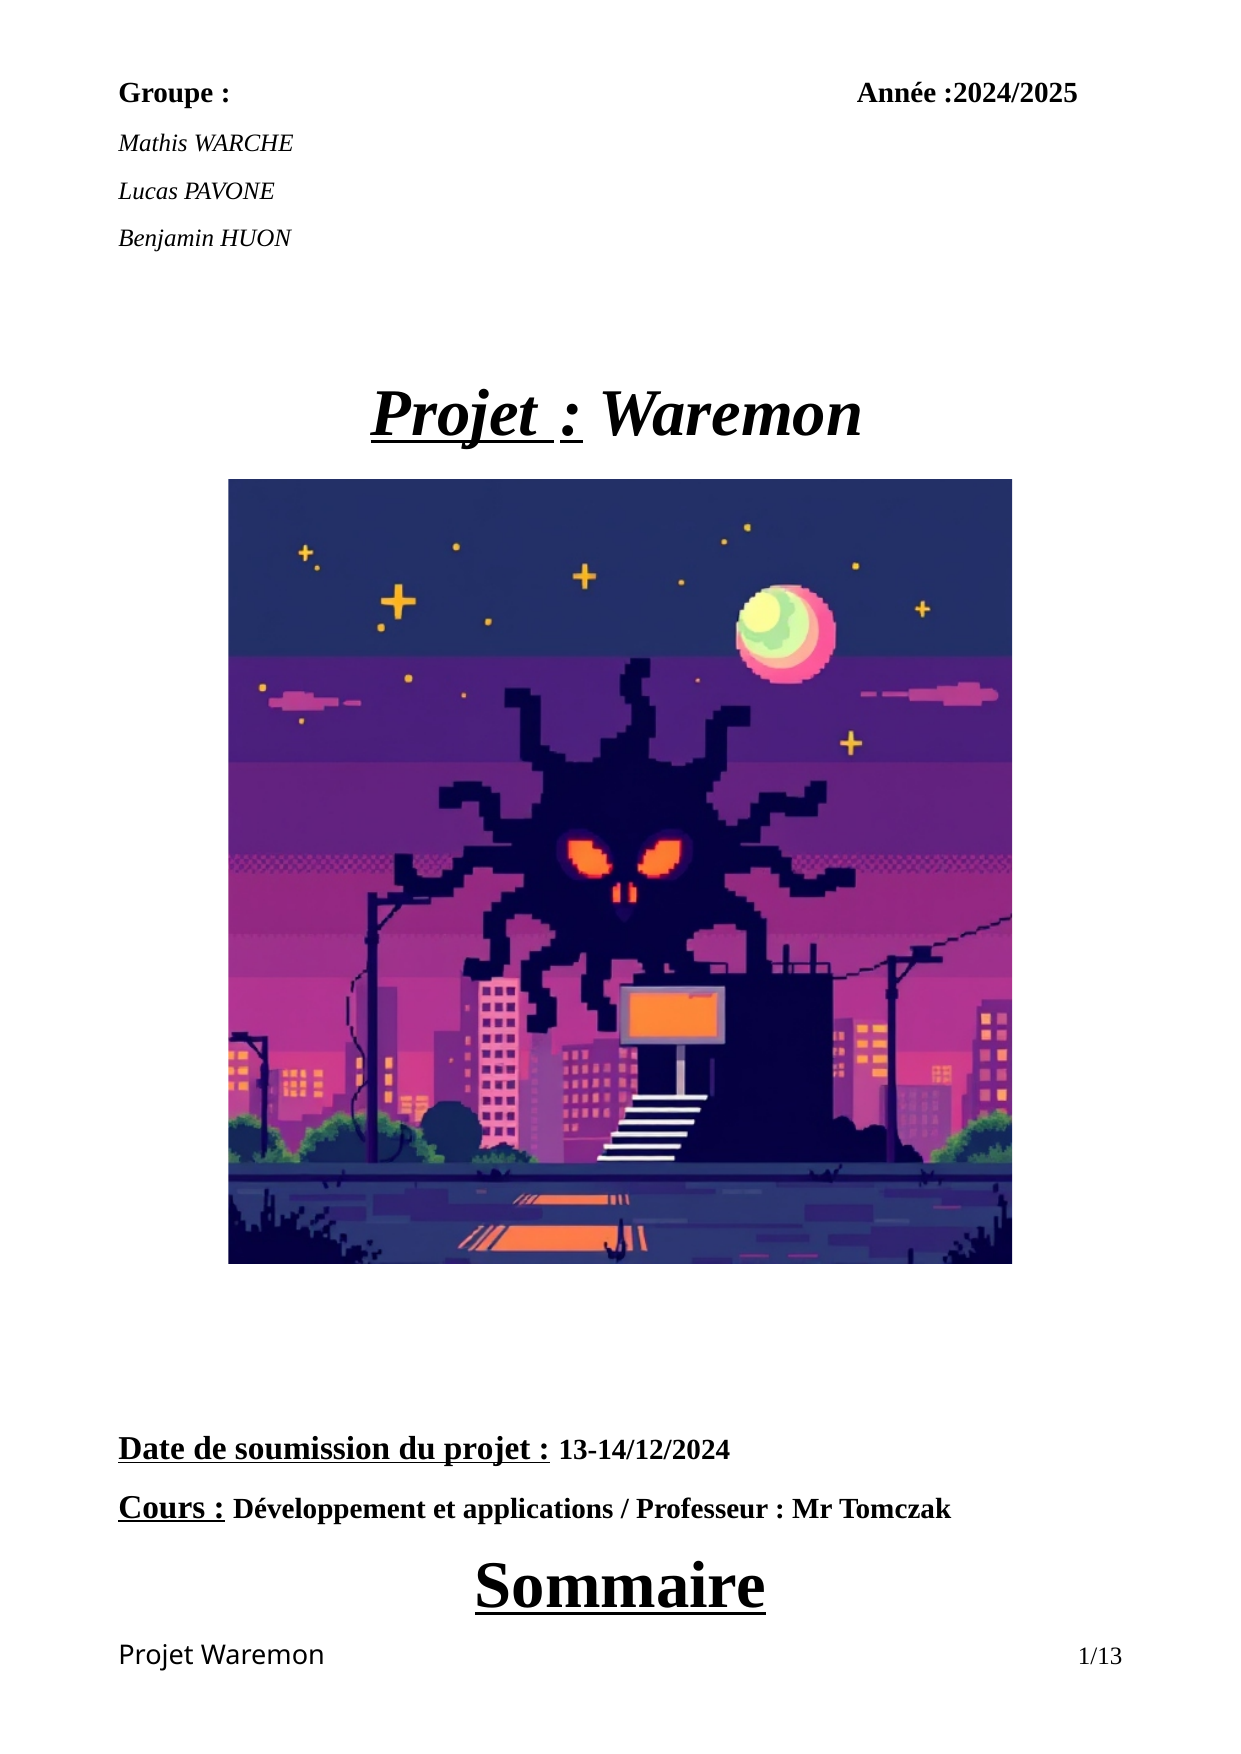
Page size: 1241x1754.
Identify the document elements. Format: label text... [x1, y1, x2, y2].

text Mathis WARCHE [118, 128, 1122, 157]
text Groupe : Année :2024/2025 [118, 75, 1122, 108]
text Cours : Développement et applications / Professeur : Mr Tomczak [118, 1487, 1122, 1525]
text Lucas PAVONE [118, 176, 1122, 204]
text Projet : Waremon [118, 374, 1122, 450]
text Date de soumission du projet : 13-14/12/2024 [118, 1428, 1122, 1467]
text Benjamin HUON [118, 223, 1122, 252]
text Sommaire [118, 1546, 1122, 1622]
